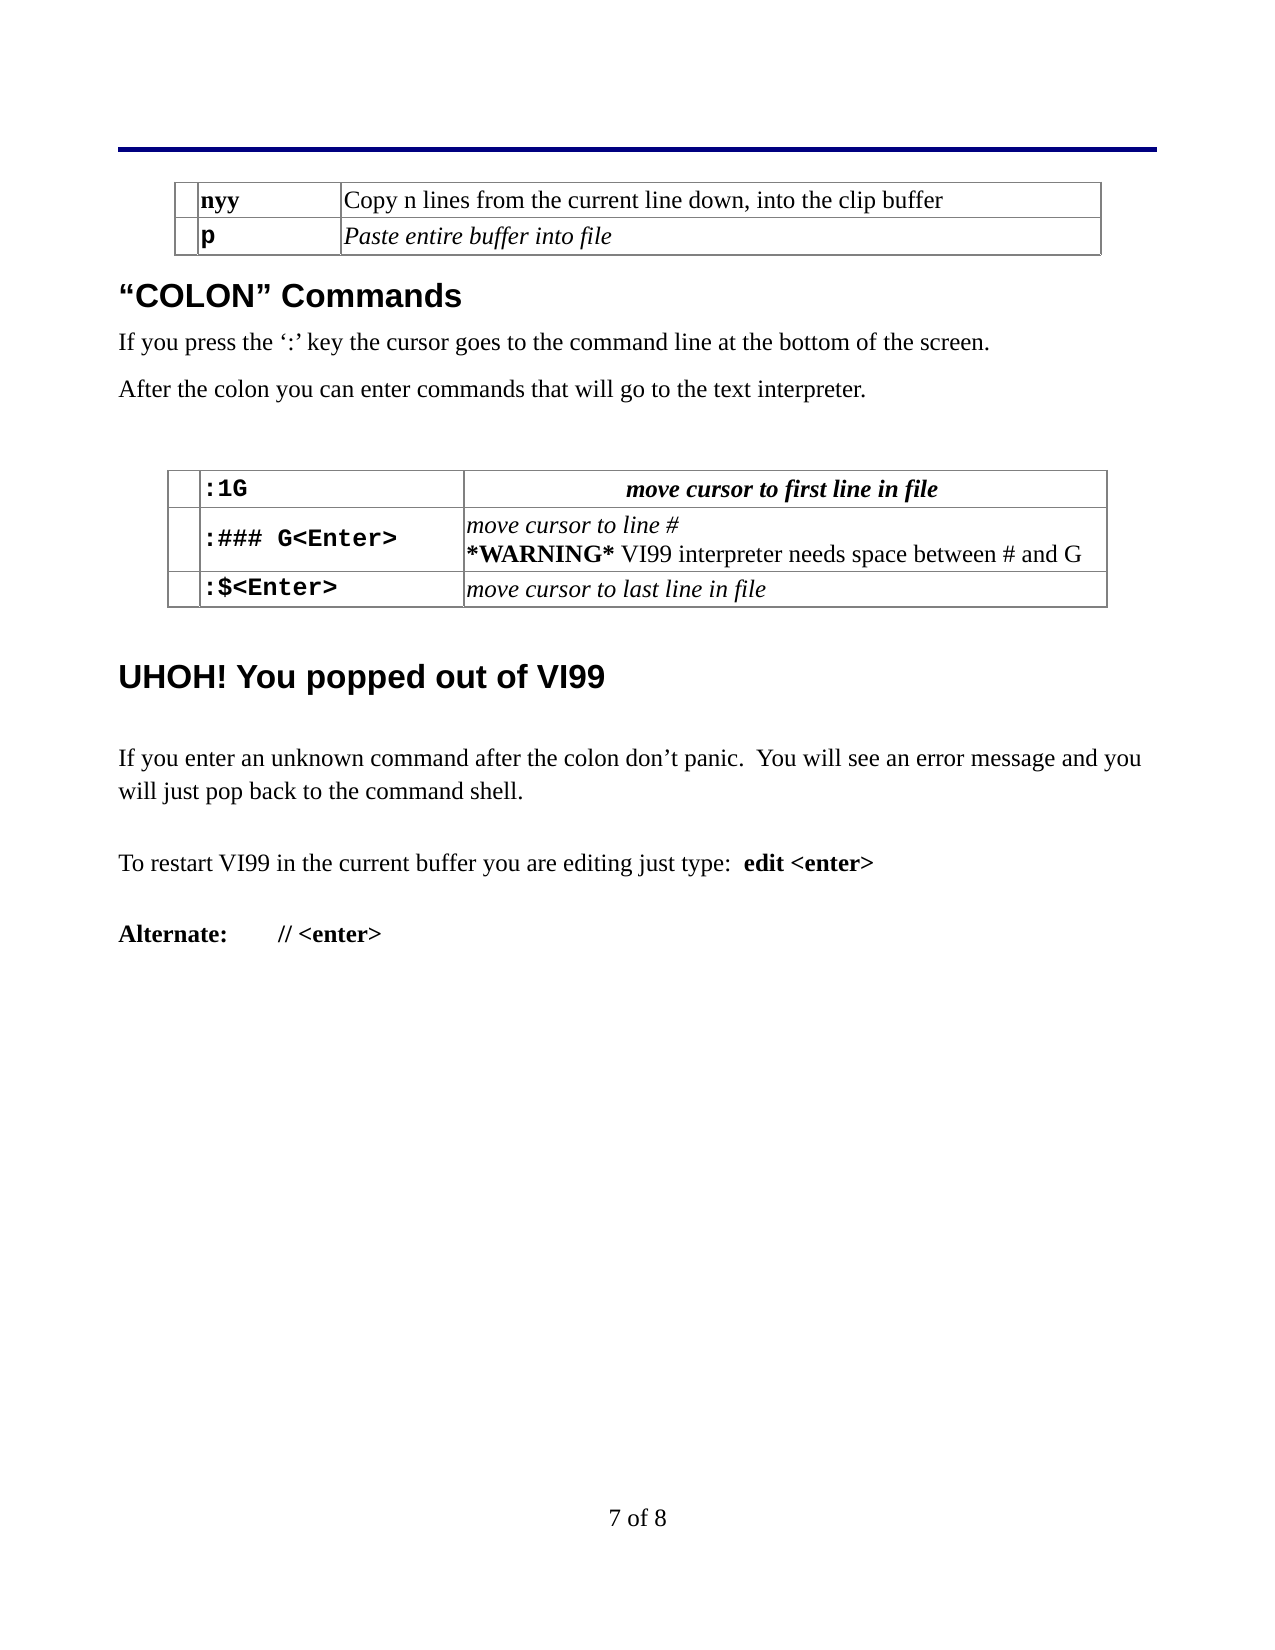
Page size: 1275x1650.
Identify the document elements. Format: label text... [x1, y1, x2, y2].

table_cell :$<Enter> [201, 572, 463, 606]
table_header move cursor to first line in file [465, 471, 1106, 507]
table_cell Paste entire buffer into file [342, 218, 1100, 254]
text To restart VI99 in the current buffer you are editing just type: edit <enter> [118, 848, 1157, 877]
table_cell [169, 508, 199, 571]
table_cell move cursor to line # *WARNING* VI99 interpreter needs space between # and G [465, 508, 1106, 571]
text If you press the ‘:’ key the cursor goes to the command line at the bottom of the screen. [118, 327, 1157, 356]
text If you enter an unknown command after the colon don’t panic. You will see an error message and you will just pop back to the command shell. [118, 743, 1157, 805]
table_header :1G [201, 471, 463, 507]
text After the colon you can enter commands that will go to the text interpreter. [118, 374, 1157, 403]
table_cell [169, 572, 199, 606]
table_cell [176, 218, 197, 254]
table_cell [176, 183, 197, 217]
table_cell Copy n lines from the current line down, into the clip buffer [342, 183, 1100, 217]
table_cell p [199, 218, 340, 254]
table_cell :### G<Enter> [201, 508, 463, 571]
subtitle UHOH! You popped out of VI99 [118, 657, 1157, 695]
table_cell move cursor to last line in file [465, 572, 1106, 606]
table_header [169, 471, 199, 507]
table_cell nyy [199, 183, 340, 217]
subtitle “COLON” Commands [118, 276, 1157, 314]
text Alternate: // <enter> [118, 919, 1157, 948]
